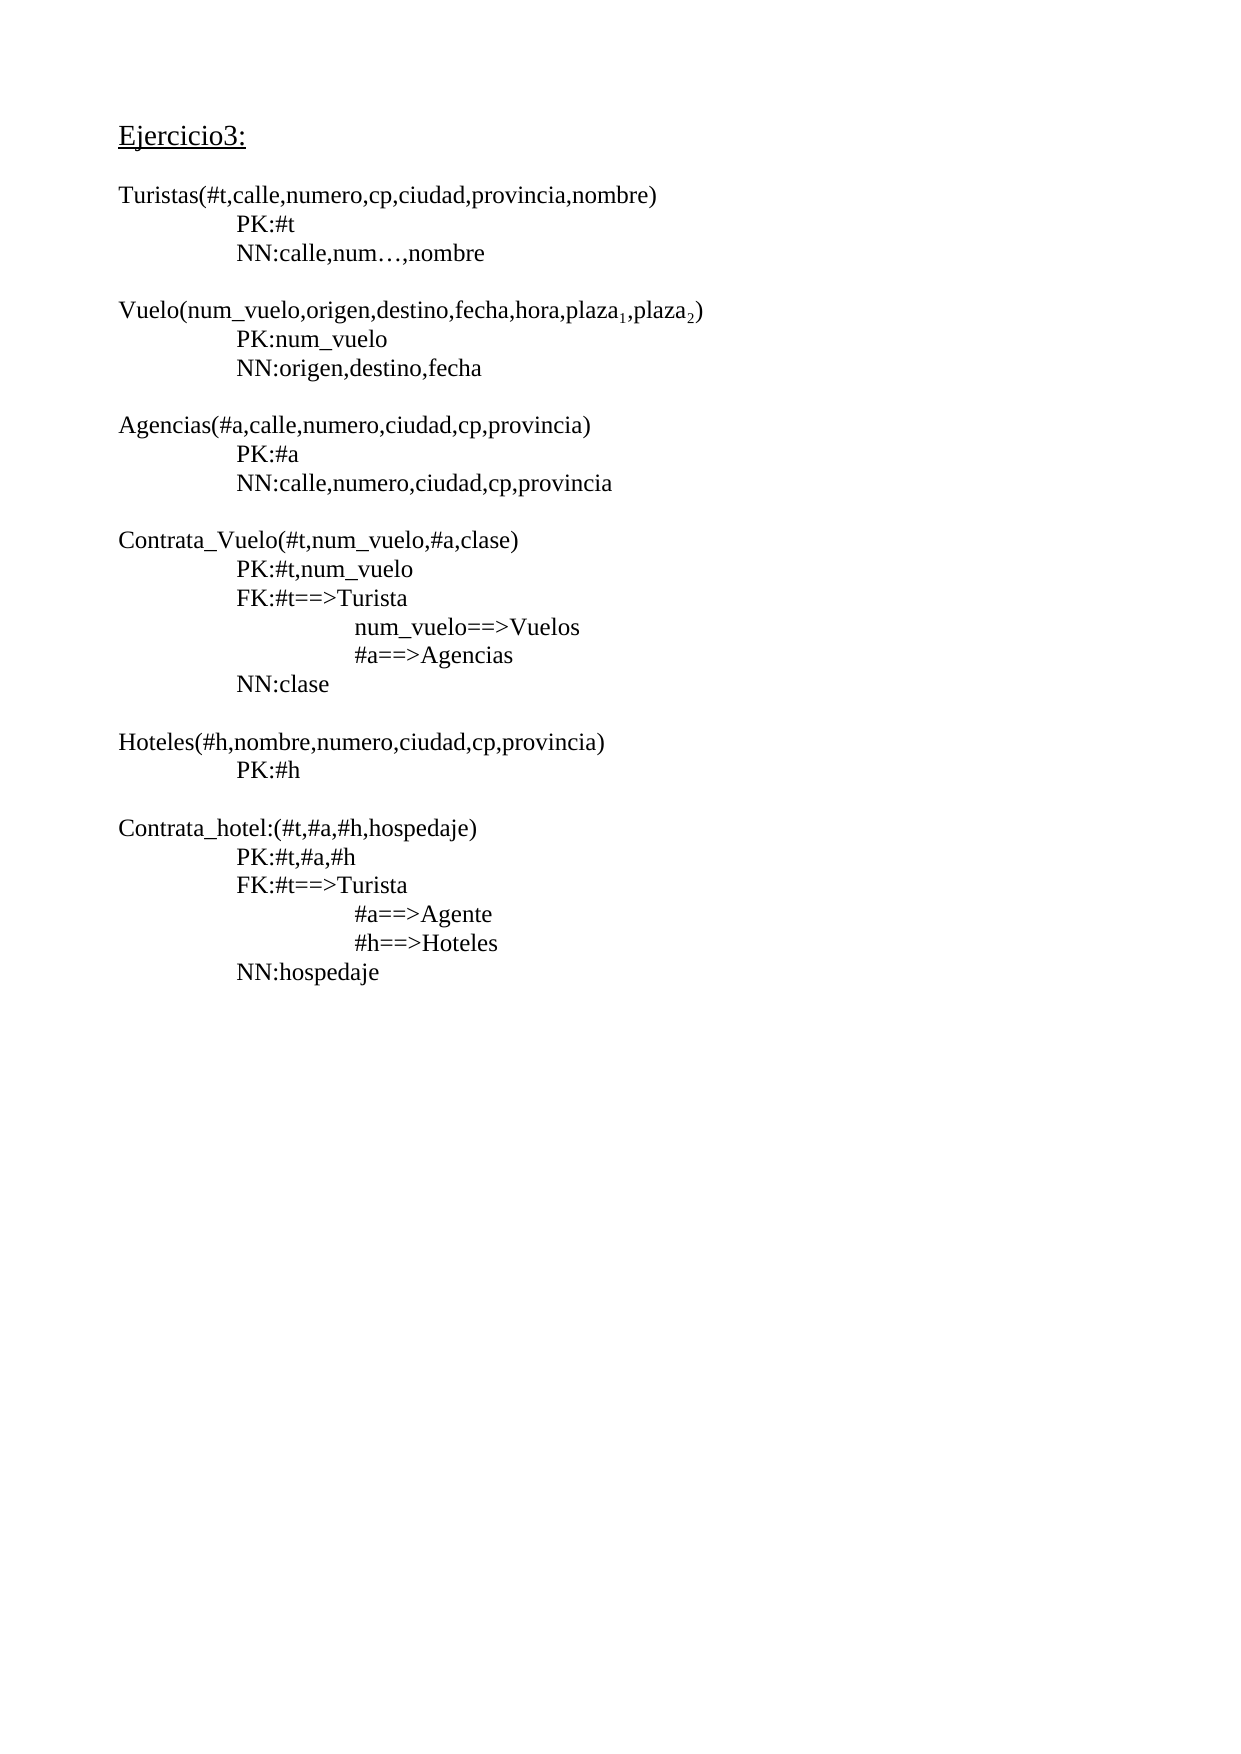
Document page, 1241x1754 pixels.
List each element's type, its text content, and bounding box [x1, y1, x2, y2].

text PK:num_vuelo [118, 324, 1122, 353]
text NN:calle,num…,nombre [118, 238, 1122, 267]
text Turistas(#t,calle,numero,cp,ciudad,provincia,nombre) [118, 180, 1122, 209]
text #h==>Hoteles [118, 928, 1122, 957]
text NN:hospedaje [118, 957, 1122, 985]
text NN:origen,destino,fecha [118, 353, 1122, 382]
text Contrata_hotel:(#t,#a,#h,hospedaje) [118, 813, 1122, 842]
text Agencias(#a,calle,numero,ciudad,cp,provincia) [118, 410, 1122, 439]
text NN:clase [118, 669, 1122, 698]
text PK:#t,num_vuelo [118, 554, 1122, 583]
text PK:#a [118, 439, 1122, 468]
text PK:#t,#a,#h [118, 842, 1122, 870]
text Contrata_Vuelo(#t,num_vuelo,#a,clase) [118, 525, 1122, 554]
text #a==>Agente [118, 899, 1122, 928]
text PK:#h [118, 755, 1122, 784]
text PK:#t [118, 209, 1122, 238]
text num_vuelo==>Vuelos [118, 612, 1122, 640]
text Vuelo(num_vuelo,origen,destino,fecha,hora,plaza₁,plaza₂) [118, 295, 1122, 324]
text #a==>Agencias [118, 640, 1122, 669]
text FK:#t==>Turista [118, 583, 1122, 612]
text NN:calle,numero,ciudad,cp,provincia [118, 468, 1122, 497]
text Ejercicio3: [118, 118, 1122, 152]
text FK:#t==>Turista [118, 870, 1122, 899]
text Hoteles(#h,nombre,numero,ciudad,cp,provincia) [118, 727, 1122, 755]
